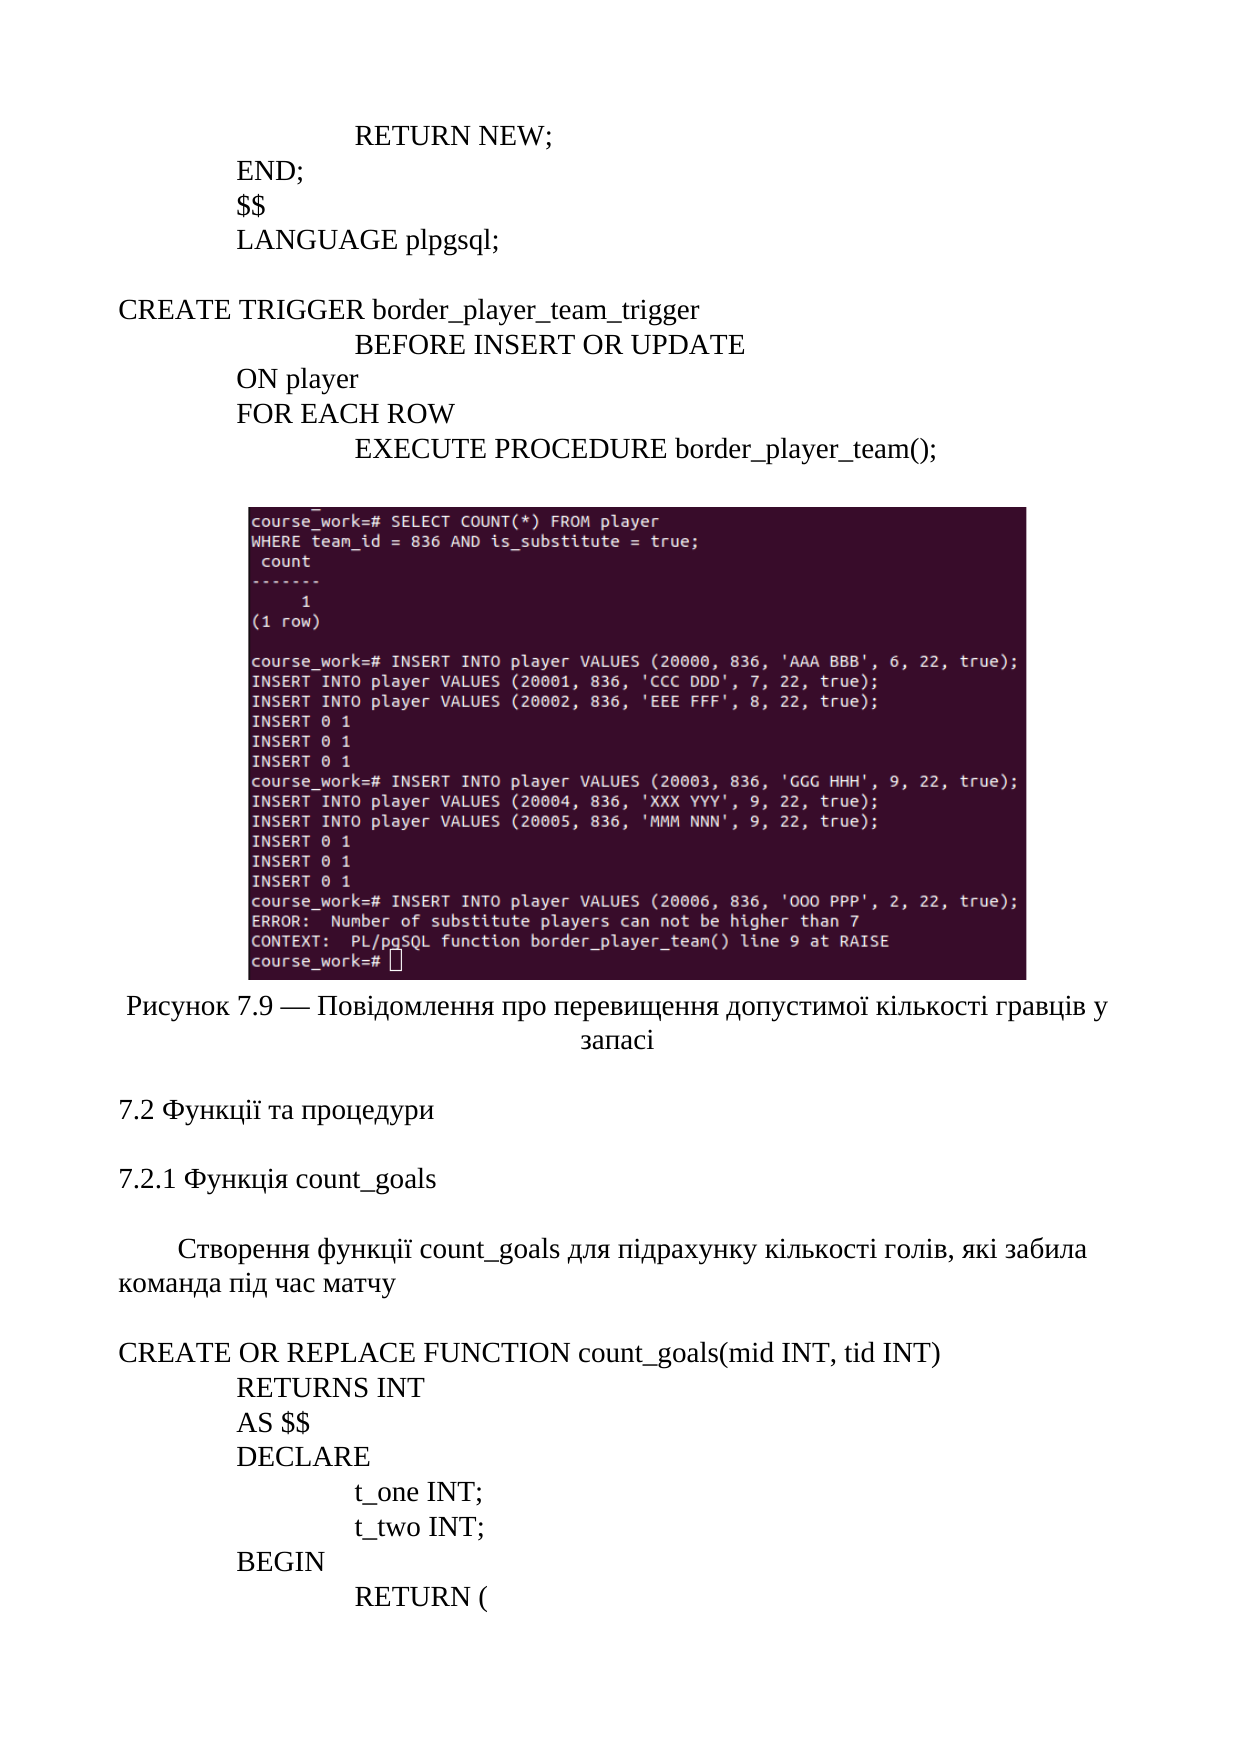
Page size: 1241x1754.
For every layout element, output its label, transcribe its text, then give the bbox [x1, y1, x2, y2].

text t_one INT; [118, 1474, 1116, 1508]
text Створення функції count_goals для підрахунку кількості голів, які забила команда під час матчу [118, 1231, 1116, 1299]
text Рисунок 7.9 — Повідомлення про перевищення допустимої кількості гравців у запасі [118, 988, 1116, 1056]
text EXECUTE PROCEDURE border_player_team(); [118, 431, 1116, 465]
text FOR EACH ROW [118, 396, 1116, 430]
text AS $$ [118, 1405, 1116, 1438]
text CREATE OR REPLACE FUNCTION count_goals(mid INT, tid INT) [118, 1335, 1116, 1369]
text END; [118, 153, 1116, 186]
text 7.2.1 Функція count_goals [118, 1162, 1116, 1195]
text ON player [118, 362, 1116, 395]
text CREATE TRIGGER border_player_team_trigger [118, 292, 1116, 326]
text RETURN NEW; [118, 118, 1116, 152]
text $$ [118, 188, 1116, 221]
text BEGIN [118, 1544, 1116, 1577]
text RETURN ( [118, 1579, 1116, 1612]
text BEFORE INSERT OR UPDATE [118, 327, 1116, 360]
text DECLARE [118, 1439, 1116, 1473]
text LANGUAGE plpgsql; [118, 222, 1116, 256]
text 7.2 Функції та процедури [118, 1092, 1116, 1126]
picture [248, 507, 1027, 980]
text RETURNS INT [118, 1370, 1116, 1403]
text t_two INT; [118, 1509, 1116, 1543]
